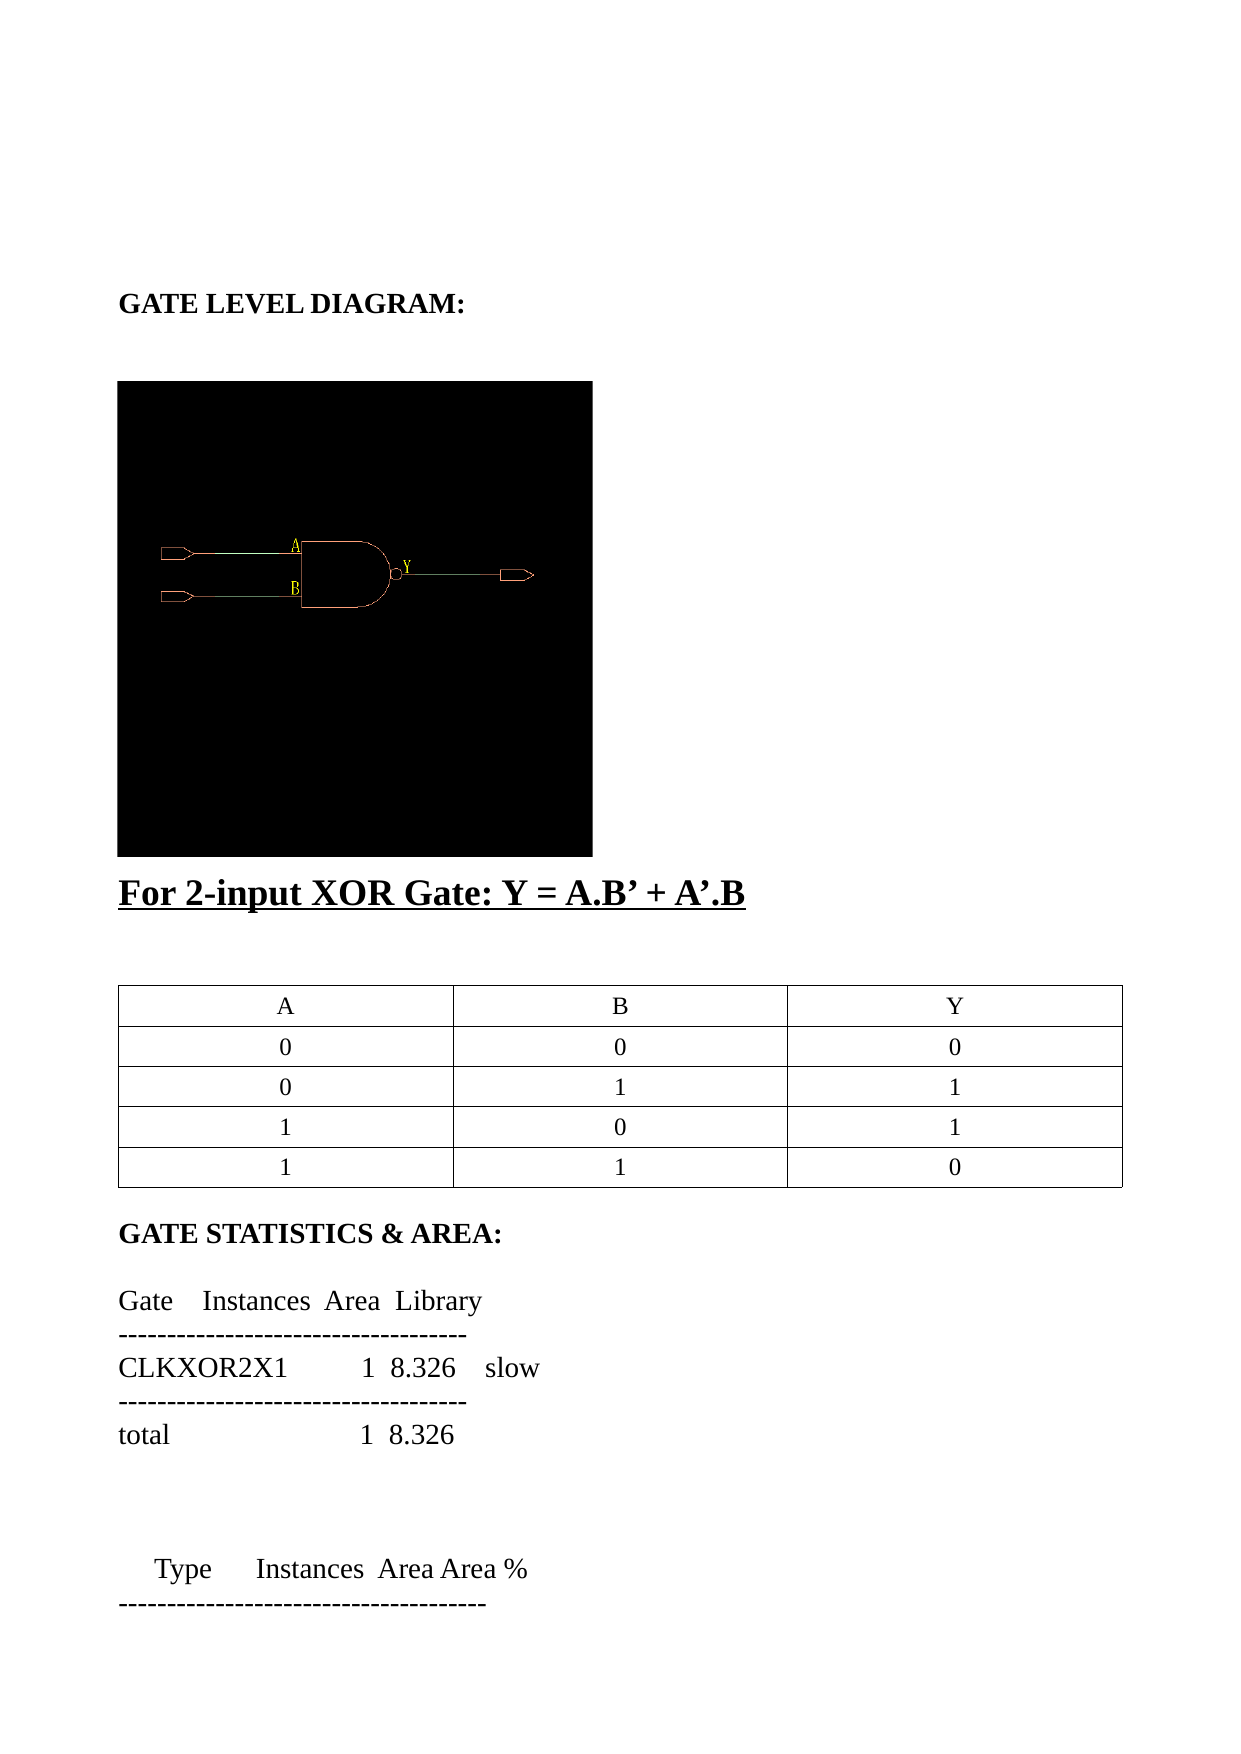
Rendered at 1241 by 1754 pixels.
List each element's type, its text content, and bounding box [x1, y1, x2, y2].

picture [117, 381, 593, 857]
table_header Y [788, 986, 1122, 1026]
table_cell 0 [119, 1067, 453, 1106]
table_cell 1 [788, 1107, 1122, 1147]
table_cell 0 [788, 1027, 1122, 1066]
text Type Instances Area Area % [118, 1551, 1122, 1585]
text Gate Instances Area Library [118, 1283, 1122, 1316]
table_cell 1 [454, 1067, 787, 1106]
table_header B [454, 986, 787, 1026]
text ------------------------------------ [118, 1316, 1122, 1350]
text ------------------------------------ [118, 1383, 1122, 1417]
table_cell 1 [119, 1148, 453, 1187]
table_cell 1 [788, 1067, 1122, 1106]
text For 2-input XOR Gate: Y = A.B’ + A’.B [118, 870, 1122, 913]
text total 1 8.326 [118, 1417, 1122, 1451]
text GATE LEVEL DIAGRAM: [118, 286, 1122, 319]
table_cell 1 [119, 1107, 453, 1147]
text -------------------------------------- [118, 1585, 1122, 1618]
table_cell 0 [788, 1148, 1122, 1187]
text GATE STATISTICS & AREA: [118, 1216, 1122, 1249]
table_cell 0 [454, 1107, 787, 1147]
table_cell 1 [454, 1148, 787, 1187]
text CLKXOR2X1 1 8.326 slow [118, 1350, 1122, 1383]
table_header A [119, 986, 453, 1026]
table_cell 0 [454, 1027, 787, 1066]
table_cell 0 [119, 1027, 453, 1066]
